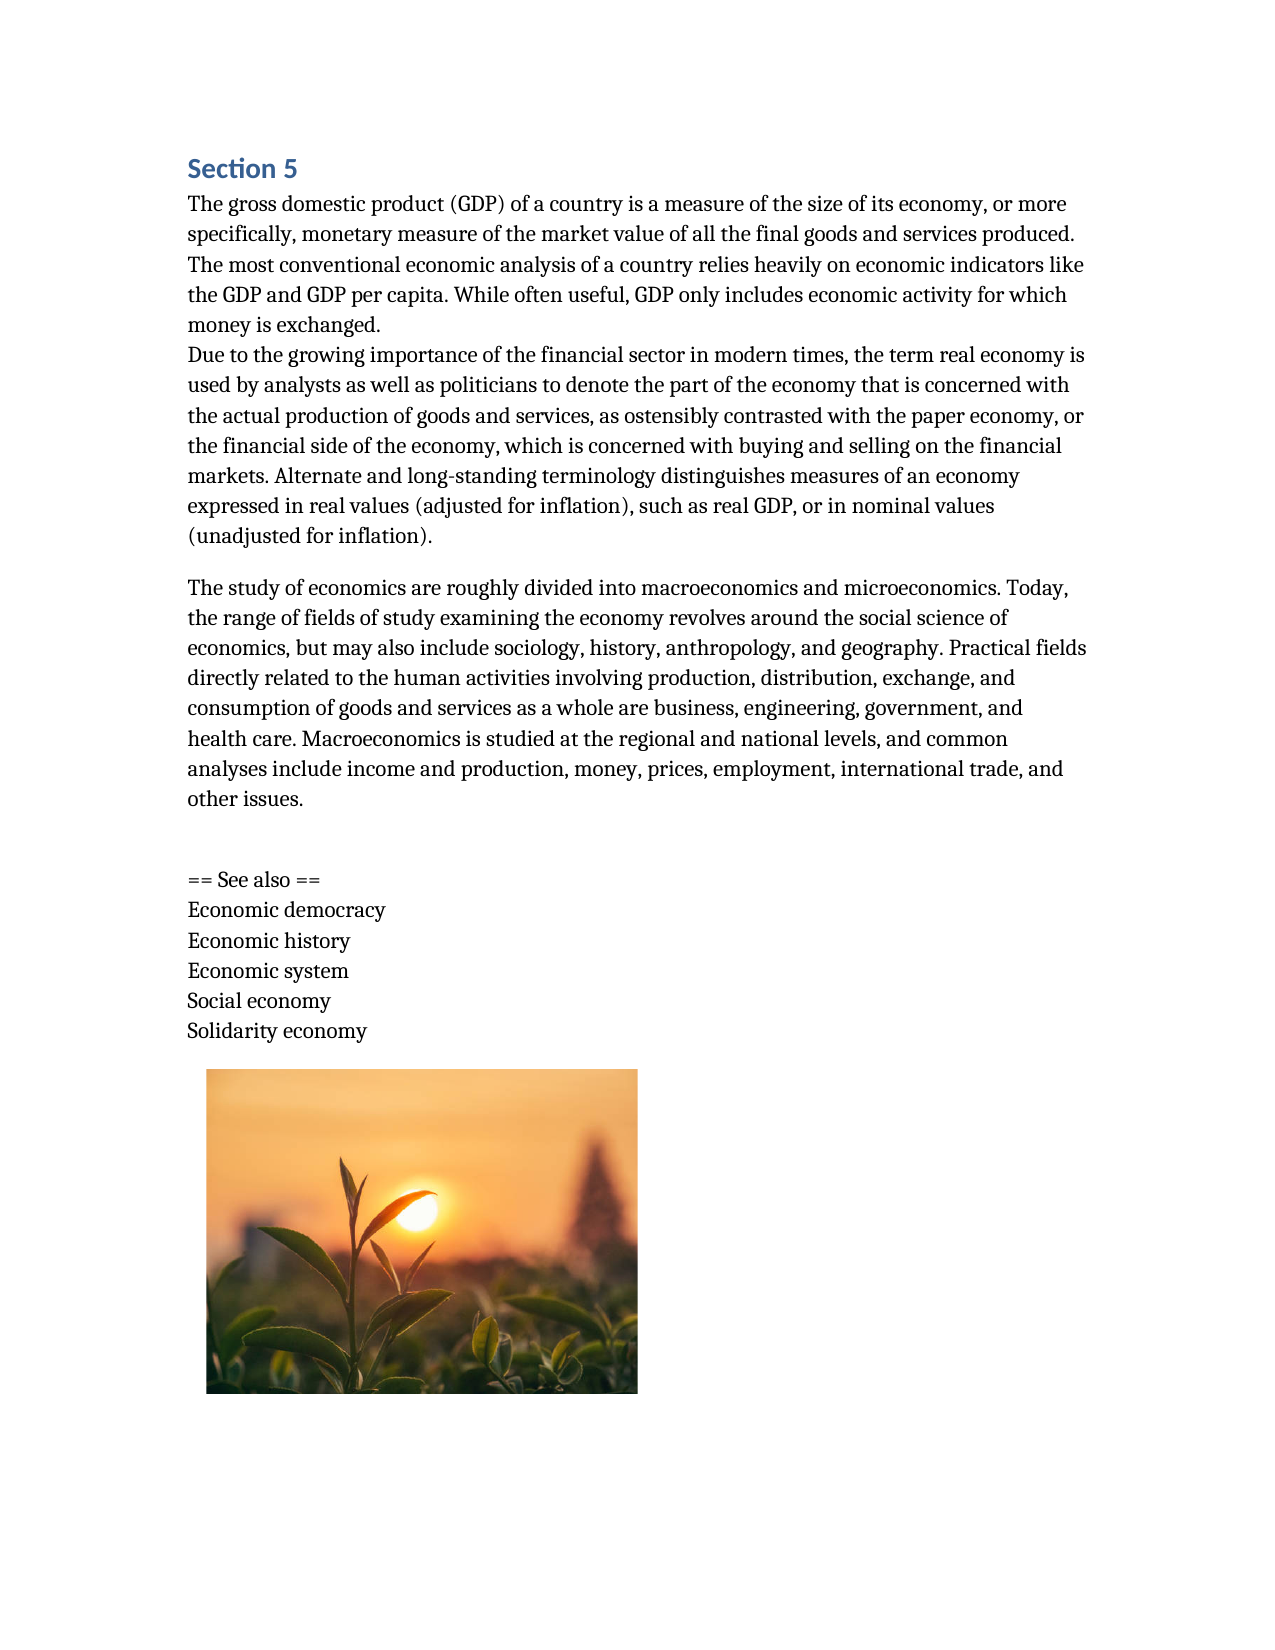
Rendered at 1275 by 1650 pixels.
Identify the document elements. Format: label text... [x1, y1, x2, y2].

subtitle Section 5 [187, 150, 1087, 186]
text The study of economics are roughly divided into macroeconomics and microeconomics. Today, the range of fields of study examining the economy revolves around the social science of economics, but may also include sociology, history, anthropology, and geography. Practical fields directly related to the human activities involving production, distribution, exchange, and consumption of goods and services as a whole are business, engineering, government, and health care. Macroeconomics is studied at the regional and national levels, and common analyses include income and production, money, prices, employment, international trade, and other issues. [187, 574, 1087, 812]
picture [206, 1069, 638, 1394]
text == See also == Economic democracy Economic history Economic system Social economy Solidarity economy [187, 837, 1087, 1044]
text The gross domestic product (GDP) of a country is a measure of the size of its economy, or more specifically, monetary measure of the market value of all the final goods and services produced. The most conventional economic analysis of a country relies heavily on economic indicators like the GDP and GDP per capita. While often useful, GDP only includes economic activity for which money is exchanged. Due to the growing importance of the financial sector in modern times, the term real economy is used by analysts as well as politicians to denote the part of the economy that is concerned with the actual production of goods and services, as ostensibly contrasted with the paper economy, or the financial side of the economy, which is concerned with buying and selling on the financial markets. Alternate and long-standing terminology distinguishes measures of an economy expressed in real values (adjusted for inflation), such as real GDP, or in nominal values (unadjusted for inflation). [187, 191, 1087, 549]
